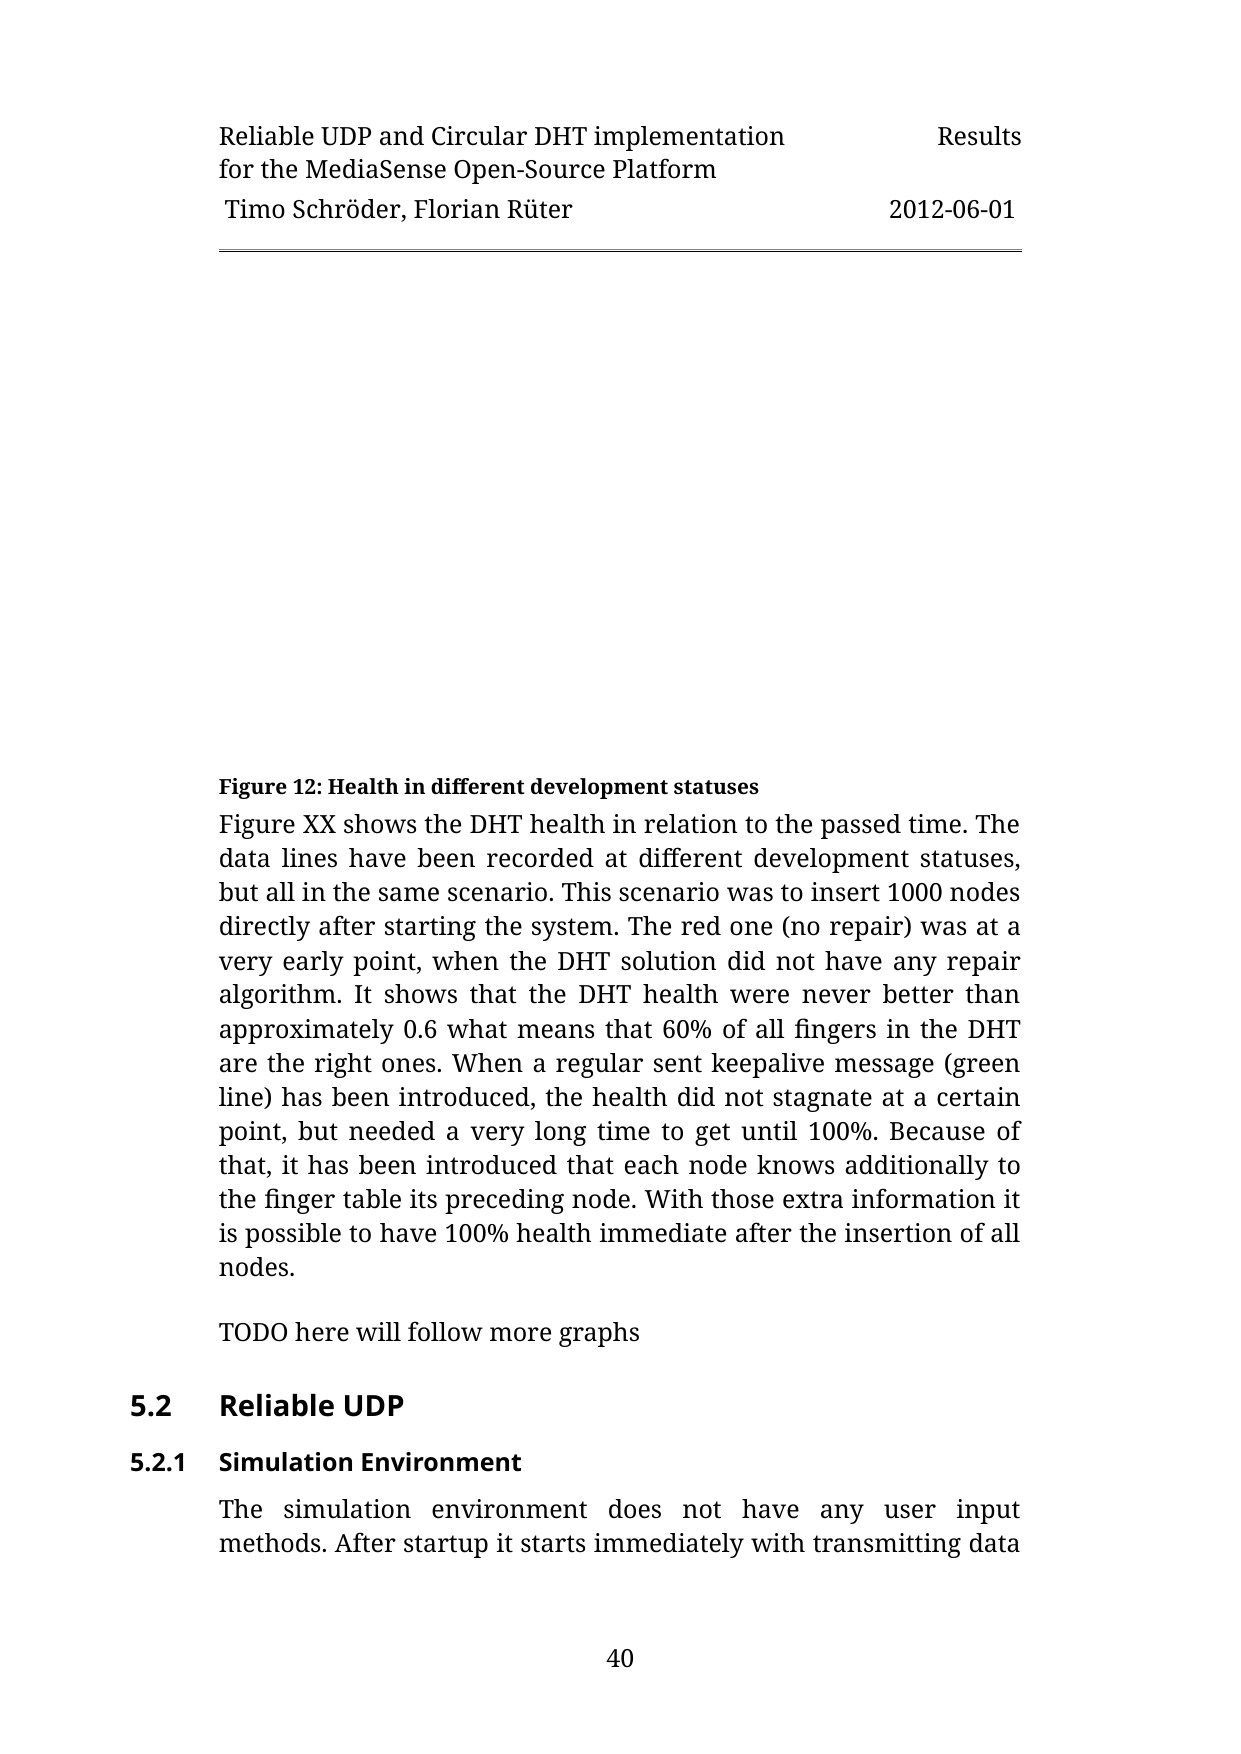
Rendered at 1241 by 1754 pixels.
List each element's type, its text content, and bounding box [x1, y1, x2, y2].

text Figure 12: Health in different development statuses [218, 293, 1017, 801]
text Figure XX shows the DHT health in relation to the passed time. The data lines have been recorded at different development statuses, but all in the same scenario. This scenario was to insert 1000 nodes directly after starting the system. The red one (no repair) was at a very early point, when the DHT solution did not have any repair algorithm. It shows that the DHT health were never better than approximately 0.6 what means that 60% of all fingers in the DHT are the right ones. When a regular sent keepalive message (green line) has been introduced, the health did not stagnate at a certain point, but needed a very long time to get until 100%. Because of that, it has been introduced that each node knows additionally to the finger table its preceding node. With those extra information it is possible to have 100% health immediate after the insertion of all nodes. [218, 807, 1022, 1284]
text The simulation environment does not have any user input methods. After startup it starts immediately with transmitting data [218, 1492, 1022, 1560]
subtitle Simulation Environment [130, 1445, 1022, 1479]
subtitle Reliable UDP [130, 1386, 1022, 1425]
text TODO here will follow more graphs [218, 1314, 1022, 1348]
